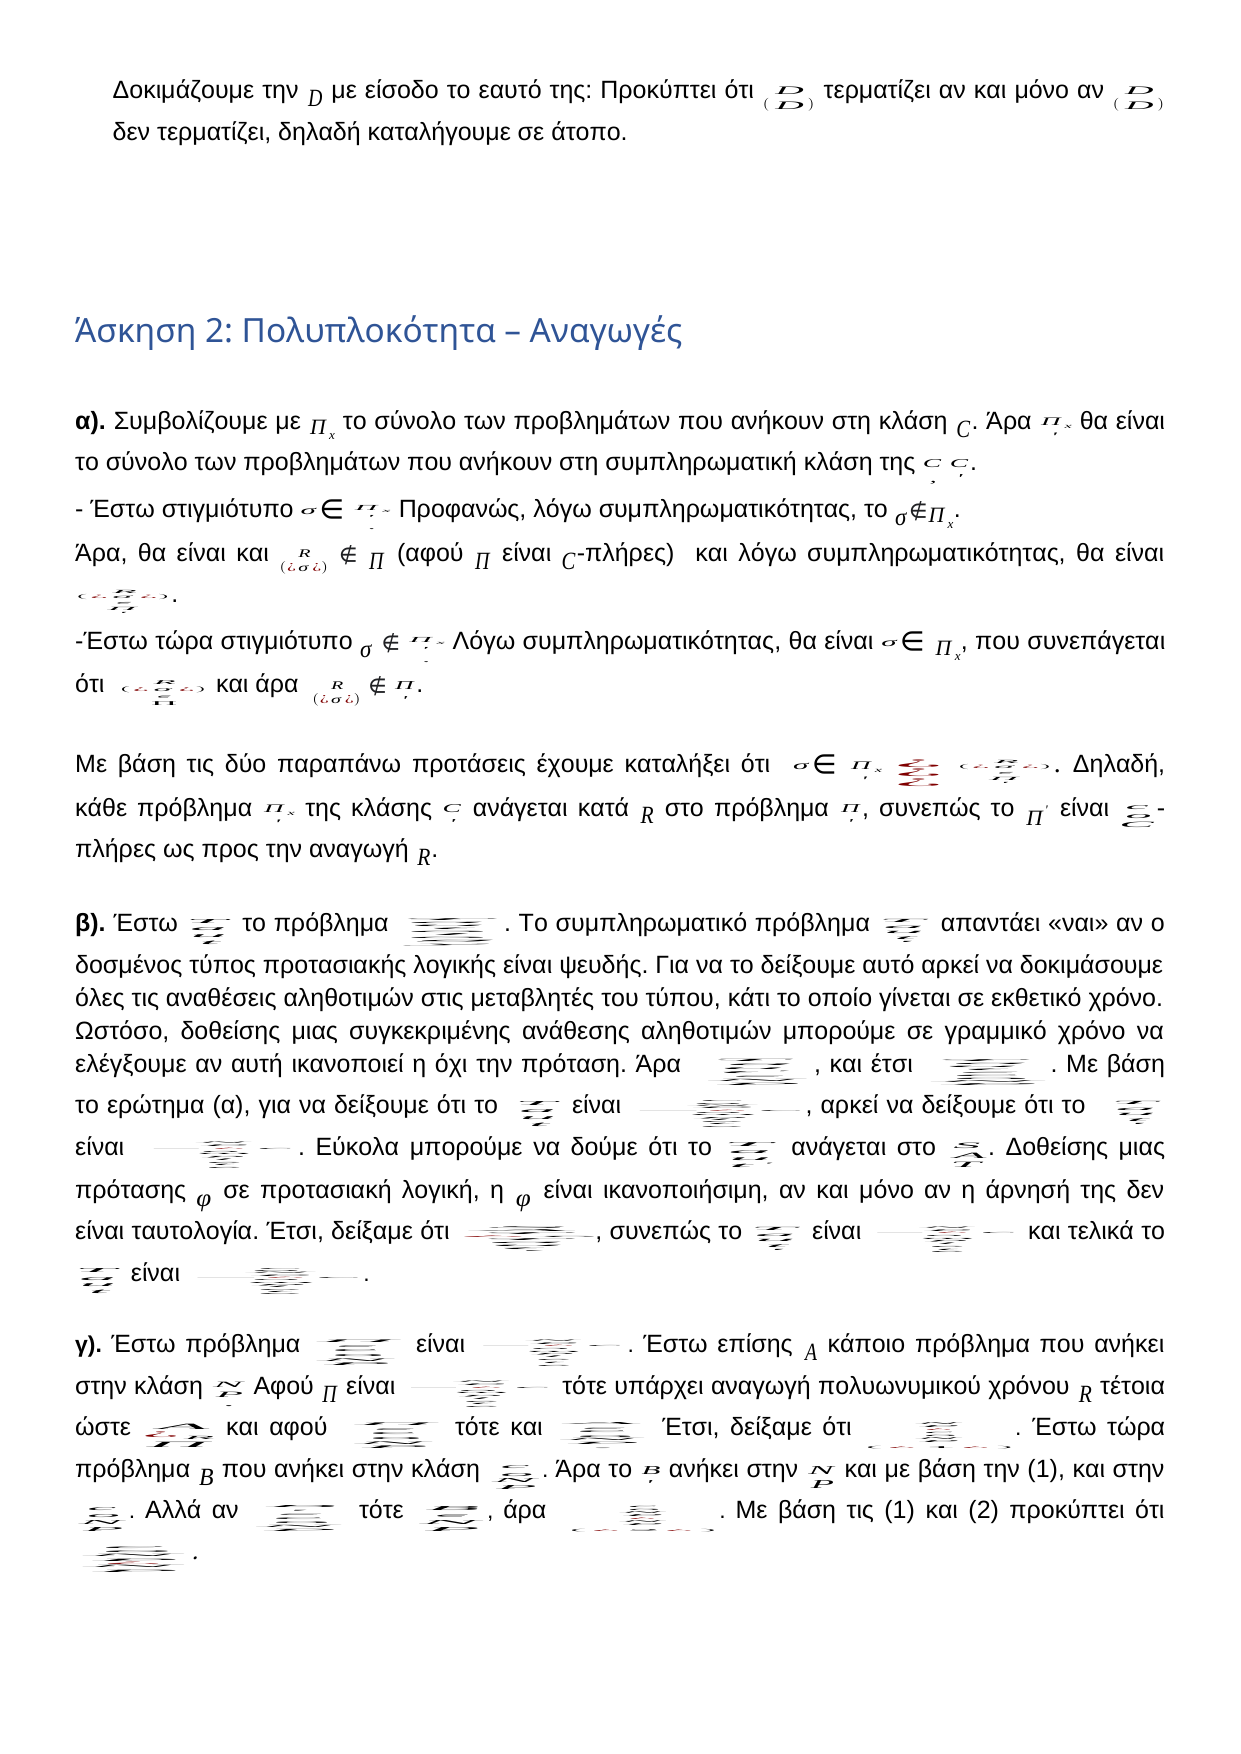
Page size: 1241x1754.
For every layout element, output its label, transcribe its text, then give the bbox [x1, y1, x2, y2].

text γ). Έστω πρόβλημα είναι . Έστω επίσης κάποιο πρόβλημα που ανήκει στην κλάση Αφού είναι τότε υπάρχει αναγωγή πολυωνυμικού χρόνου τέτοια ώστε και αφού τότε και Έτσι, δείξαμε ότι . Έστω τώρα πρόβλημα που ανήκει στην κλάση . Άρα το ανήκει στην και με βάση την (1), και στην . Αλλά αν τότε , άρα . Με βάση τις (1) και (2) προκύπτει ότι . [75, 1329, 1165, 1573]
text -Έστω τώρα στιγμιότυπο ∉ Λόγω συμπληρωματικότητας, θα είναι ∊ , που συνεπάγεται ότι και άρα ∉ . [75, 621, 1165, 706]
text Με βάση τις δύο παραπάνω προτάσεις έχουμε καταλήξει ότι ∊ . Δηλαδή, κάθε πρόβλημα της κλάσης ανάγεται κατά στο πρόβλημα , συνεπώς το είναι -πλήρες ως προς την αναγωγή . [75, 744, 1165, 871]
text - Έστω στιγμιότυπο ∊ Προφανώς, λόγω συμπληρωματικότητας, το ∉. [75, 488, 1165, 531]
text Δοκιμάζουμε την με είσοδο το εαυτό της: Προκύπτει ότι τερματίζει αν και μόνο αν δεν τερματίζει, δηλαδή καταλήγουμε σε άτοπο. [112, 75, 1165, 145]
text α). Συμβολίζουμε με το σύνολο των προβλημάτων που ανήκουν στη κλάση . Άρα θα είναι το σύνολο των προβλημάτων που ανήκουν στη συμπληρωματική κλάση της . [75, 406, 1165, 484]
text β). Έστω το πρόβλημα . Το συμπληρωματικό πρόβλημα απαντάει «ναι» αν ο δοσμένος τύπος προτασιακής λογικής είναι ψευδής. Για να το δείξουμε αυτό αρκεί να δοκιμάσουμε όλες τις αναθέσεις αληθοτιμών στις μεταβλητές του τύπου, κάτι το οποίο γίνεται σε εκθετικό χρόνο. Ωστόσο, δοθείσης μιας συγκεκριμένης ανάθεσης αληθοτιμών μπορούμε σε γραμμικό χρόνο να ελέγξουμε αν αυτή ικανοποιεί η όχι την πρόταση. Άρα , και έτσι . Με βάση το ερώτημα (α), για να δείξουμε ότι το είναι , αρκεί να δείξουμε ότι το είναι . Εύκολα μπορούμε να δούμε ότι το ανάγεται στο . Δοθείσης μιας πρότασης σε προτασιακή λογική, η είναι ικανοποιήσιμη, αν και μόνο αν η άρνησή της δεν είναι ταυτολογία. Έτσι, δείξαμε ότι , συνεπώς το είναι και τελικά το είναι . [75, 908, 1165, 1295]
subtitle Άσκηση 2: Πολυπλοκότητα – Αναγωγές [75, 307, 1165, 352]
text Άρα, θα είναι και ∉ (αφού είναι -πλήρες) και λόγω συμπληρωματικότητας, θα είναι . [75, 536, 1165, 616]
